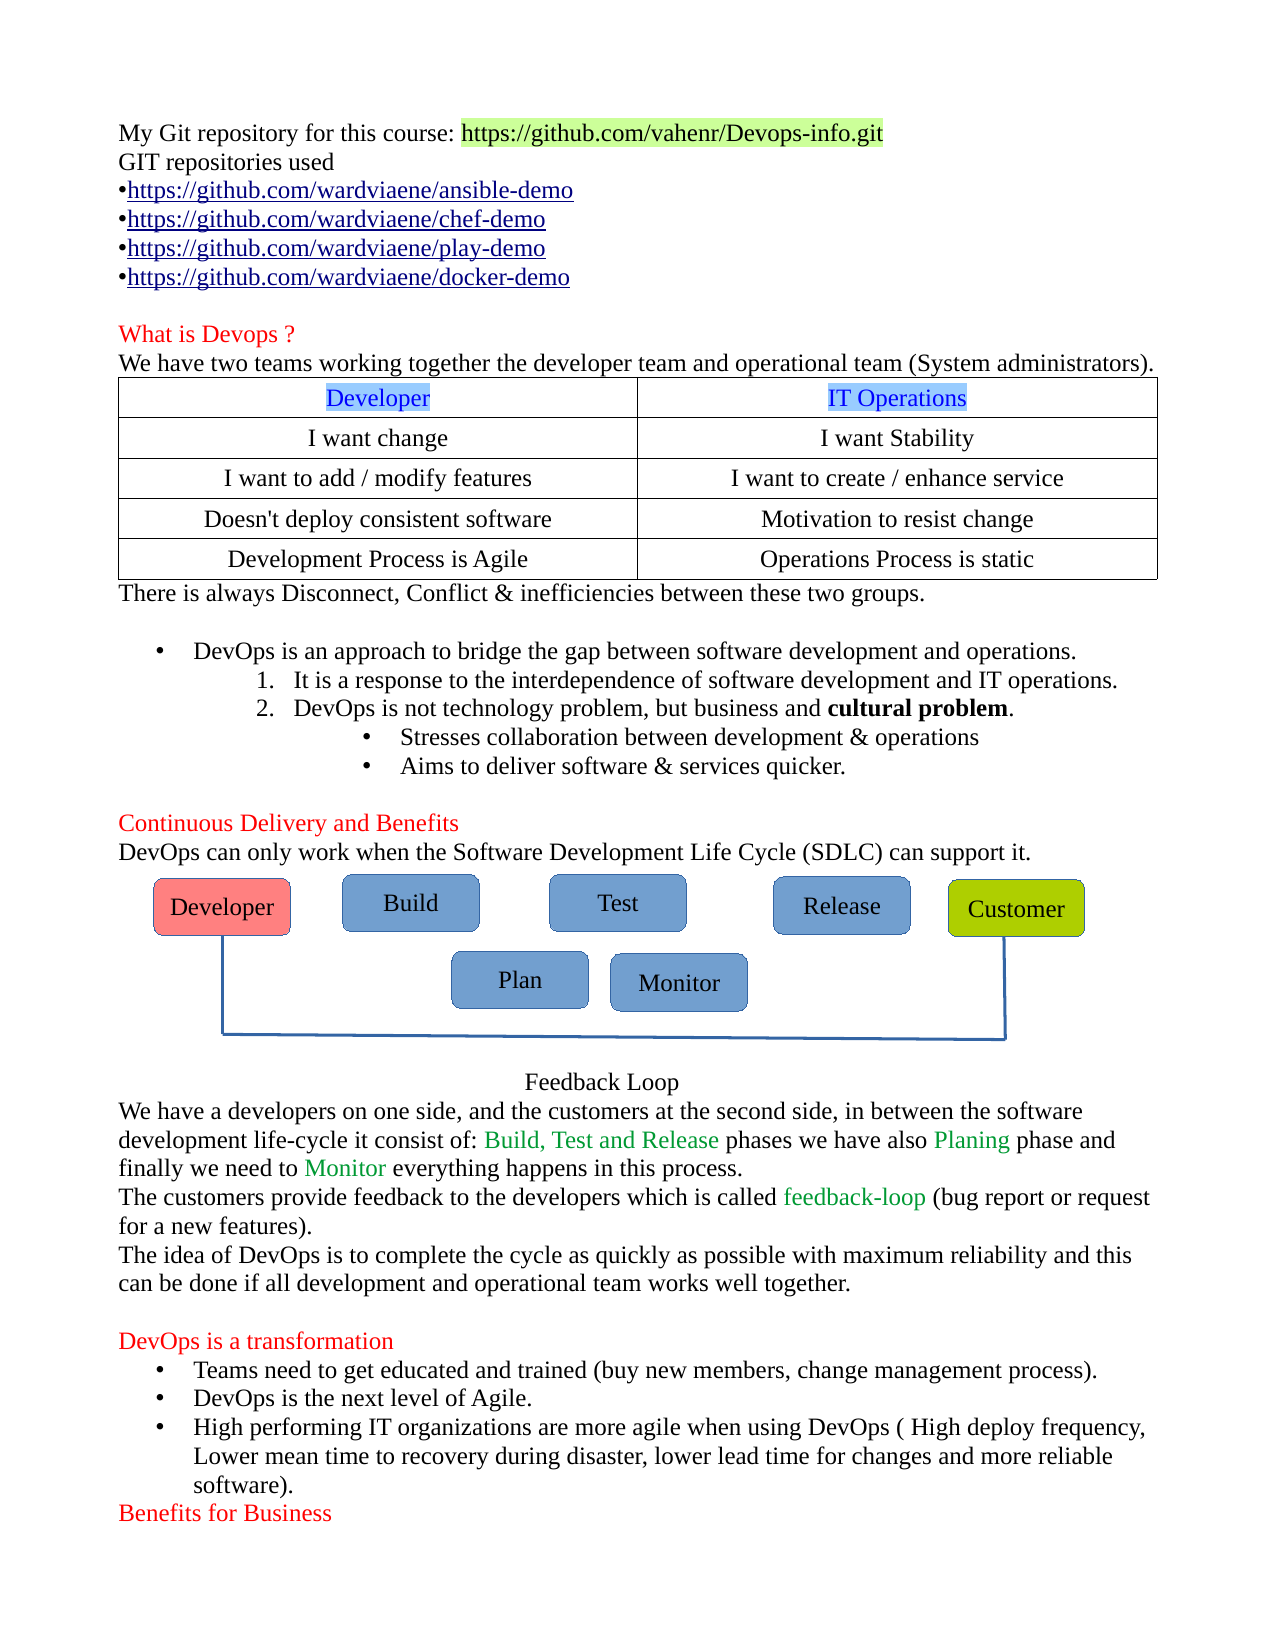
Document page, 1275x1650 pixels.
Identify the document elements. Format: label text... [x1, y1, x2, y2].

list https://github.com/wardviaene/docker-demo [118, 262, 1157, 291]
text DevOps can only work when the Software Development Life Cycle (SDLC) can support it. [118, 837, 1157, 866]
list It is a response to the interdependence of software development and IT operations. [256, 665, 1157, 693]
list DevOps is an approach to bridge the gap between software development and operations. [156, 636, 1157, 665]
table_cell I want Stability [638, 418, 1157, 457]
table_cell I want to add / modify features [119, 459, 637, 498]
text Continuous Delivery and Benefits [118, 808, 1157, 837]
list https://github.com/wardviaene/chef-demo [118, 204, 1157, 233]
table_header Developer [119, 378, 637, 417]
table_cell I want to create / enhance service [638, 459, 1157, 498]
text The idea of DevOps is to complete the cycle as quickly as possible with maximum reliability and this can be done if all development and operational team works well together. [118, 1240, 1157, 1297]
text My Git repository for this course: https://github.com/vahenr/Devops-info.git [118, 118, 1157, 147]
table_cell Operations Process is static [638, 539, 1157, 578]
list Aims to deliver software & services quicker. [362, 751, 1157, 780]
text What is Devops ? [118, 319, 1157, 348]
list https://github.com/wardviaene/ansible-demo [118, 176, 1157, 204]
list DevOps is not technology problem, but business and cultural problem. [256, 693, 1157, 722]
list Stresses collaboration between development & operations [362, 722, 1157, 751]
table_cell Development Process is Agile [119, 539, 637, 578]
subtitle GIT repositories used [118, 147, 1157, 176]
text We have two teams working together the developer team and operational team (System administrators). [118, 348, 1157, 377]
list DevOps is the next level of Agile. [156, 1383, 1157, 1412]
table_cell Doesn't deploy consistent software [119, 499, 637, 538]
table_cell I want change [119, 418, 637, 457]
text The customers provide feedback to the developers which is called feedback-loop (bug report or request for a new features). [118, 1182, 1157, 1240]
table_header IT Operations [638, 378, 1157, 417]
text Benefits for Business [118, 1498, 1157, 1527]
text Feedback Loop [118, 1067, 1157, 1096]
list High performing IT organizations are more agile when using DevOps ( High deploy frequency, Lower mean time to recovery during disaster, lower lead time for changes and more reliable software). [156, 1412, 1157, 1498]
list https://github.com/wardviaene/play-demo [118, 233, 1157, 262]
text We have a developers on one side, and the customers at the second side, in between the software development life-cycle it consist of: Build, Test and Release phases we have also Planing phase and finally we need to Monitor everything happens in this process. [118, 1096, 1157, 1182]
table_cell Motivation to resist change [638, 499, 1157, 538]
list Teams need to get educated and trained (buy new members, change management process). [156, 1355, 1157, 1383]
text DevOps is a transformation [118, 1326, 1157, 1355]
text There is always Disconnect, Conflict & inefficiencies between these two groups. [118, 580, 1157, 607]
